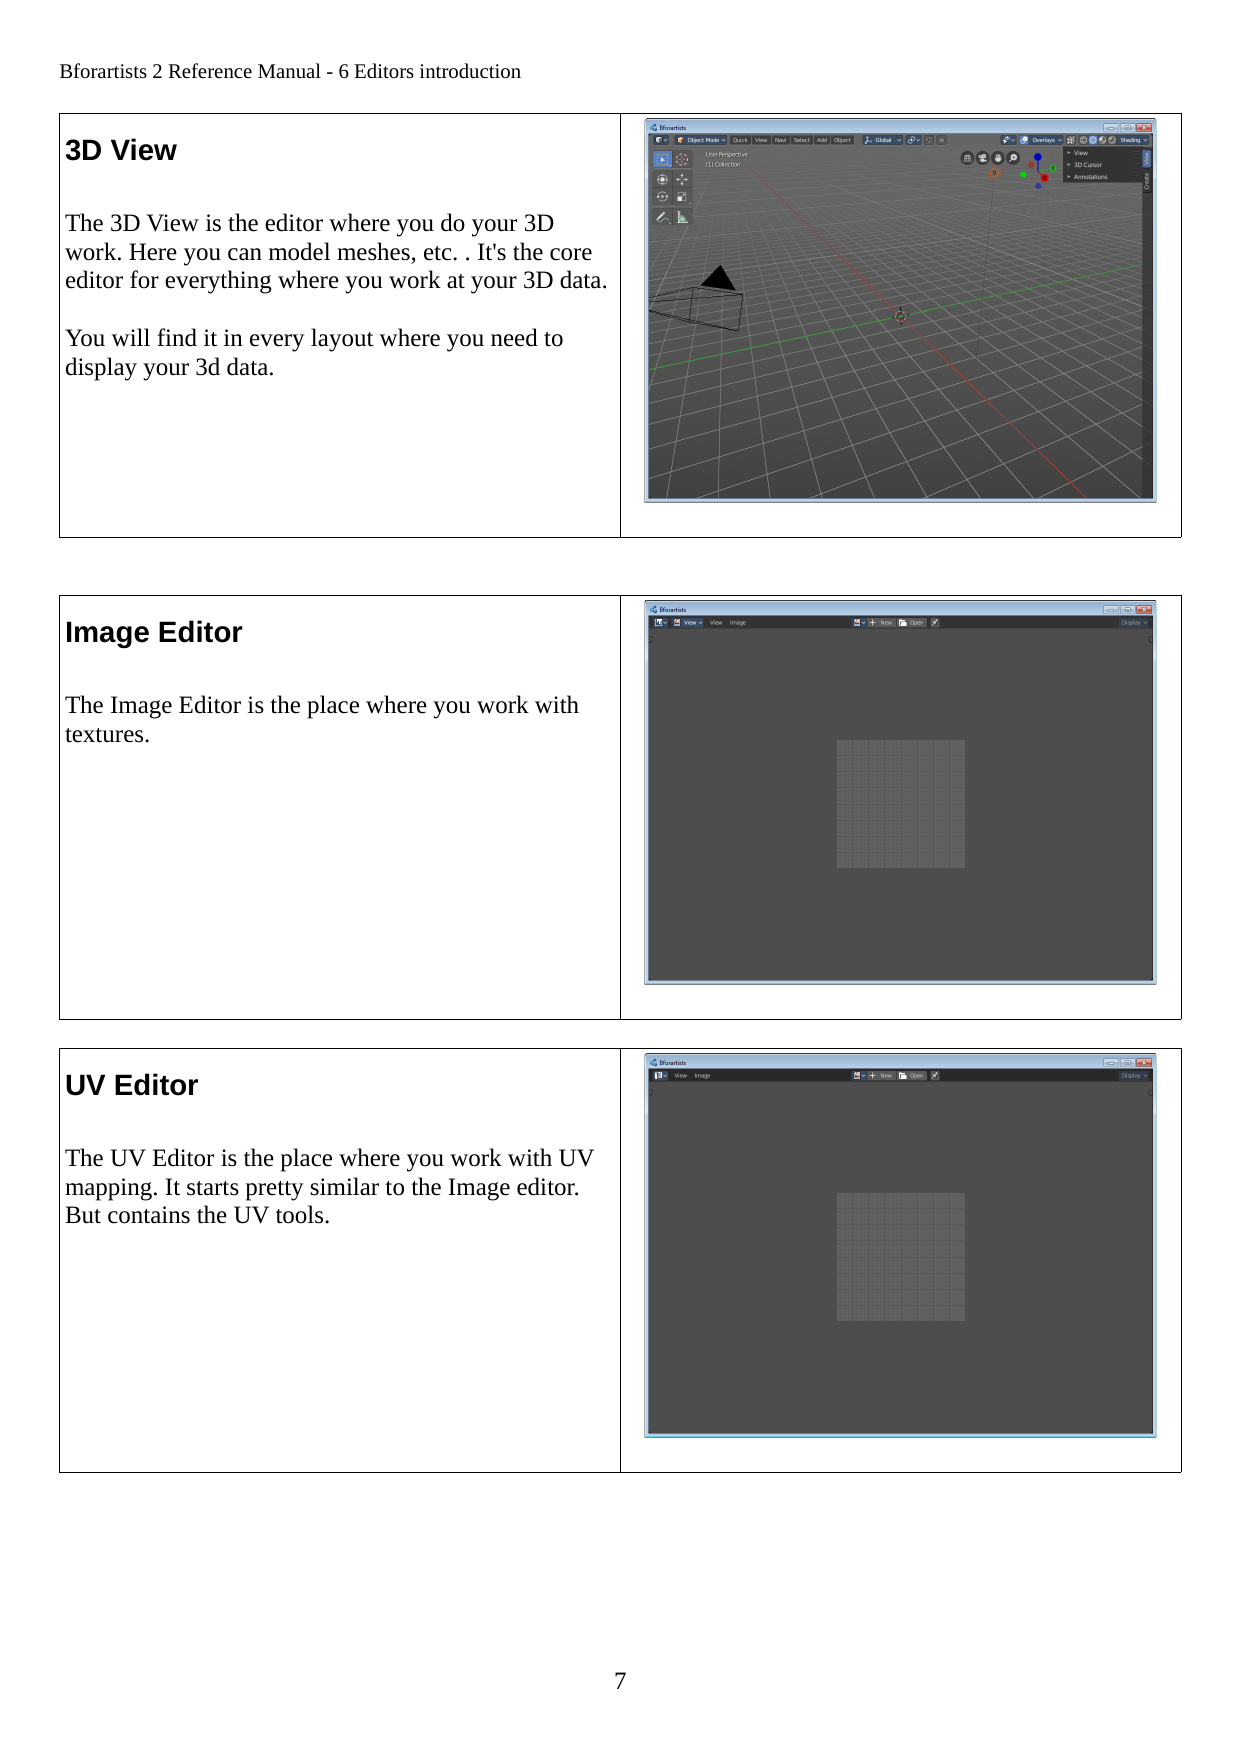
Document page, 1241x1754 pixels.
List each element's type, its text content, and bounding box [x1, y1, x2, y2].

table_header [621, 596, 1181, 1019]
picture [644, 1053, 1157, 1438]
table_header 3D View The 3D View is the editor where you do your 3D work. Here you can model meshes, etc. . It's the core editor for everything where you work at your 3D data. You will find it in every layout where you need to display your 3d data. [60, 114, 620, 537]
picture [644, 600, 1157, 985]
table_header [621, 1049, 1181, 1472]
table_header UV Editor The UV Editor is the place where you work with UV mapping. It starts pretty similar to the Image editor. But contains the UV tools. [60, 1049, 620, 1472]
table_header [621, 114, 1181, 537]
table_header Image Editor The Image Editor is the place where you work with textures. [60, 596, 620, 1019]
picture [644, 118, 1157, 503]
